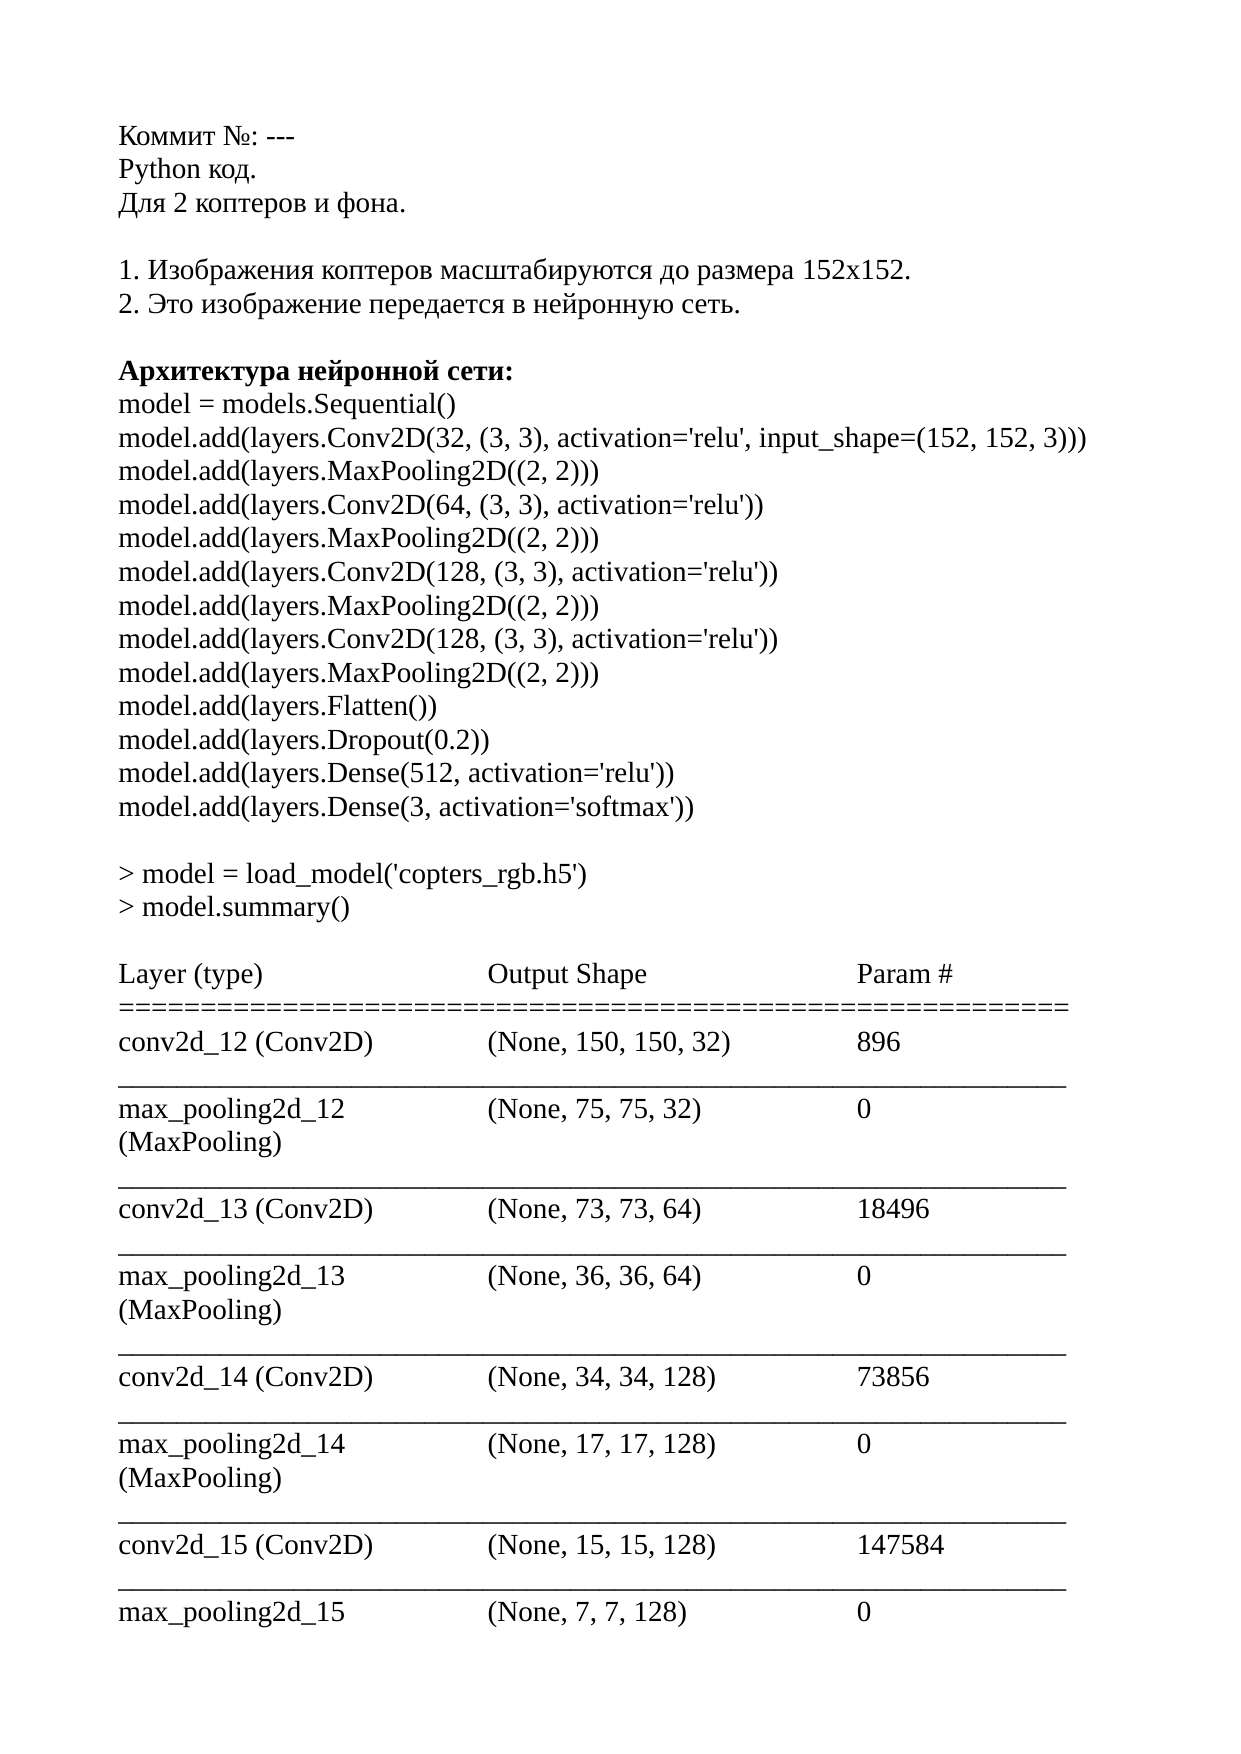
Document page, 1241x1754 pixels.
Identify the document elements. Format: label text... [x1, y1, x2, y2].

text model.add(layers.Conv2D(64, (3, 3), activation='relu')) [118, 487, 1122, 521]
text model.add(layers.Conv2D(128, (3, 3), activation='relu')) [118, 621, 1122, 655]
text 2. Это изображение передается в нейронную сеть. [118, 286, 1122, 319]
text (MaxPooling) [118, 1460, 1122, 1493]
text model.add(layers.Dense(512, activation='relu')) [118, 755, 1122, 789]
text model.add(layers.Dense(3, activation='softmax')) [118, 789, 1122, 822]
text ========================================================== [118, 990, 1122, 1024]
text model.add(layers.Dropout(0.2)) [118, 722, 1122, 755]
text > model = load_model('copters_rgb.h5') [118, 856, 1122, 889]
text Архитектура нейронной сети: [118, 353, 1122, 386]
text max_pooling2d_14 (None, 17, 17, 128) 0 [118, 1426, 1122, 1460]
text model.add(layers.Flatten()) [118, 688, 1122, 722]
text Для 2 коптеров и фона. [118, 185, 1122, 219]
text _________________________________________________________________ [118, 1326, 1122, 1359]
text conv2d_13 (Conv2D) (None, 73, 73, 64) 18496 [118, 1191, 1122, 1225]
text (MaxPooling) [118, 1292, 1122, 1326]
text model.add(layers.MaxPooling2D((2, 2))) [118, 588, 1122, 621]
text conv2d_15 (Conv2D) (None, 15, 15, 128) 147584 [118, 1527, 1122, 1560]
text Layer (type) Output Shape Param # [118, 957, 1122, 990]
text model.add(layers.MaxPooling2D((2, 2))) [118, 521, 1122, 554]
text max_pooling2d_15 (None, 7, 7, 128) 0 [118, 1594, 1122, 1627]
text max_pooling2d_12 (None, 75, 75, 32) 0 [118, 1091, 1122, 1124]
text _________________________________________________________________ [118, 1393, 1122, 1426]
text Python код. [118, 152, 1122, 185]
text Коммит №: --- [118, 118, 1122, 152]
text _________________________________________________________________ [118, 1493, 1122, 1527]
text model.add(layers.Conv2D(128, (3, 3), activation='relu')) [118, 554, 1122, 588]
text conv2d_12 (Conv2D) (None, 150, 150, 32) 896 [118, 1024, 1122, 1057]
text model = models.Sequential() [118, 386, 1122, 420]
text model.add(layers.Conv2D(32, (3, 3), activation='relu', input_shape=(152, 152, 3))) [118, 420, 1122, 453]
text model.add(layers.MaxPooling2D((2, 2))) [118, 453, 1122, 487]
text _________________________________________________________________ [118, 1057, 1122, 1091]
text _________________________________________________________________ [118, 1225, 1122, 1258]
text conv2d_14 (Conv2D) (None, 34, 34, 128) 73856 [118, 1359, 1122, 1393]
text (MaxPooling) [118, 1124, 1122, 1158]
text max_pooling2d_13 (None, 36, 36, 64) 0 [118, 1258, 1122, 1292]
text model.add(layers.MaxPooling2D((2, 2))) [118, 655, 1122, 688]
text 1. Изображения коптеров масштабируются до размера 152х152. [118, 252, 1122, 286]
text _________________________________________________________________ [118, 1158, 1122, 1191]
text _________________________________________________________________ [118, 1560, 1122, 1594]
text > model.summary() [118, 889, 1122, 923]
